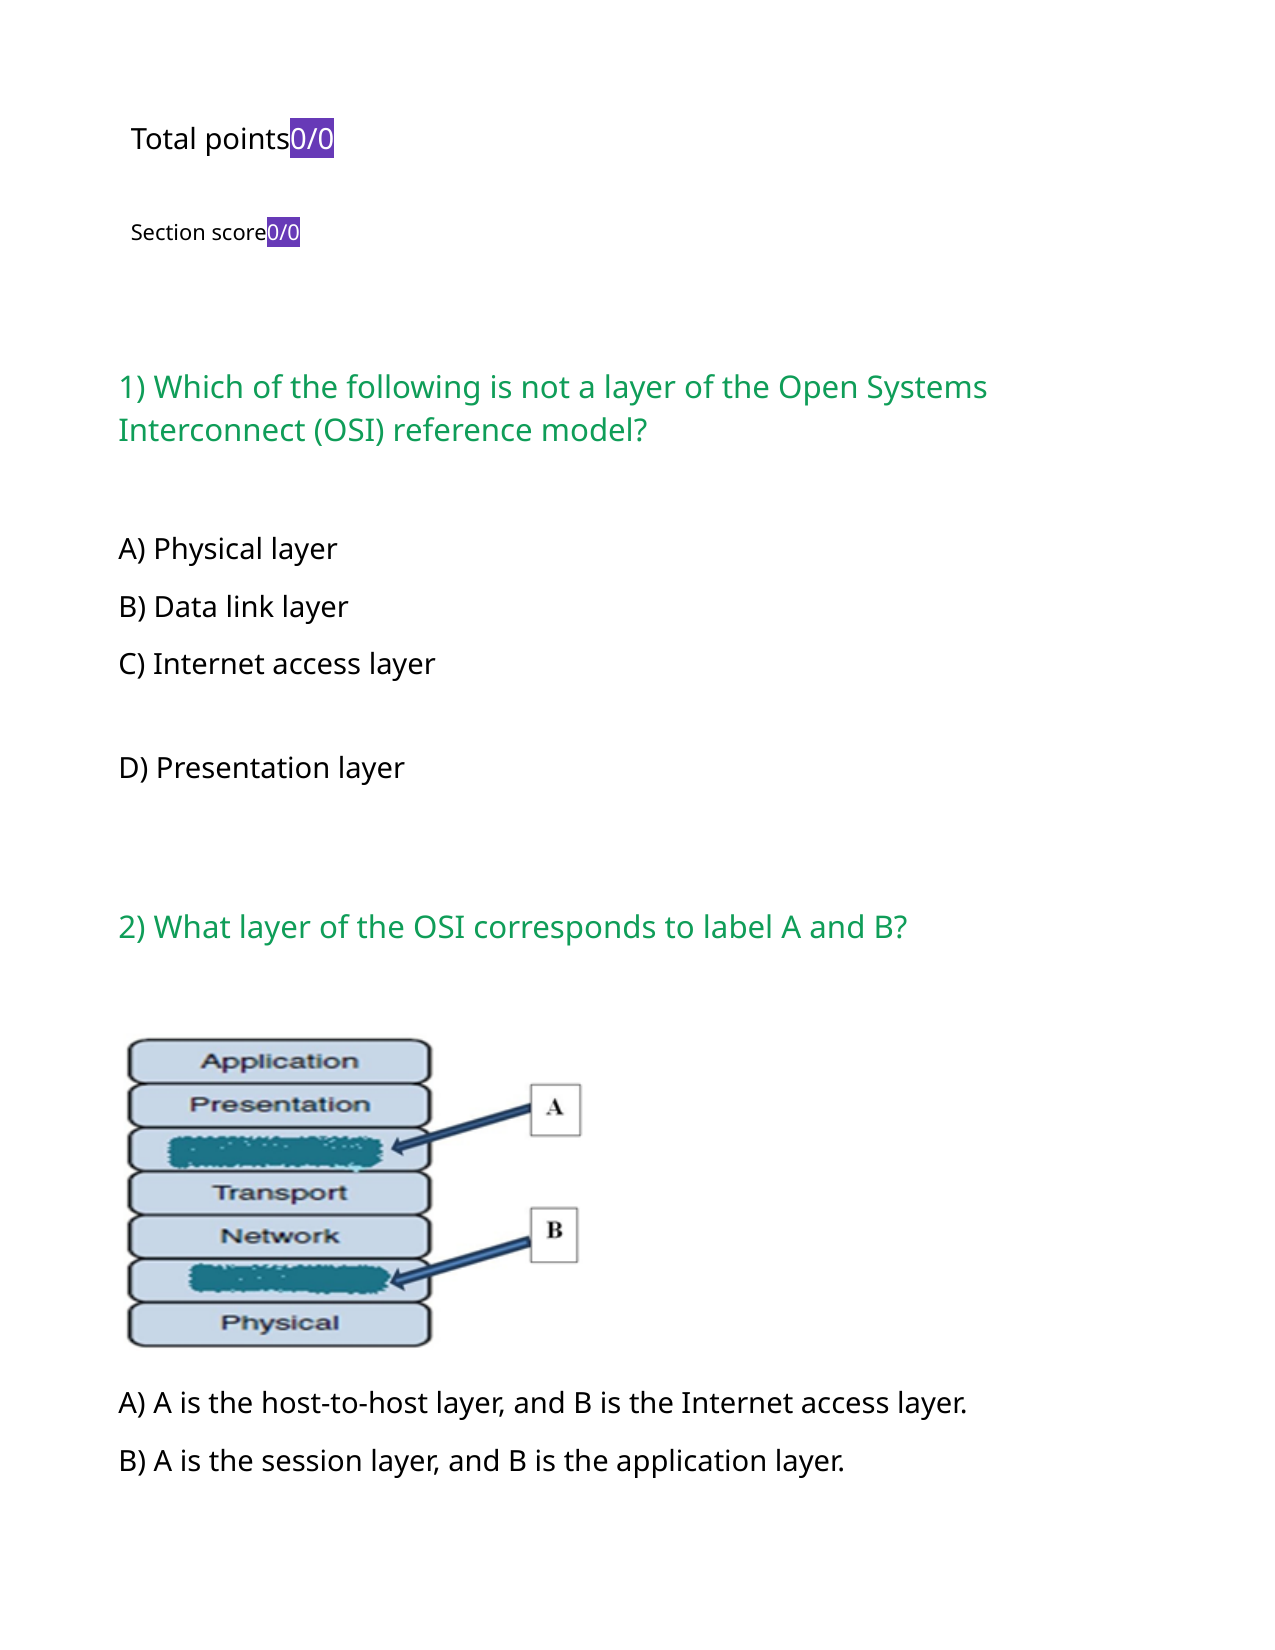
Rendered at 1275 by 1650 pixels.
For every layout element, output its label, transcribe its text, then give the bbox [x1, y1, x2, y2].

text B) A is the session layer, and B is the application layer. [118, 1440, 1157, 1480]
text A) A is the host-to-host layer, and B is the Internet access layer. [118, 1383, 1157, 1422]
text 1) Which of the following is not a layer of the Open Systems Interconnect (OSI) reference model? [118, 365, 1157, 450]
text B) Data link layer [118, 586, 1157, 626]
text [0, 643, 31, 674]
text Total points0/0 [131, 118, 1157, 158]
text 2) What layer of the OSI corresponds to label A and B? [118, 905, 1157, 948]
text [0, 747, 31, 778]
text D) Presentation layer [118, 747, 1157, 787]
text C) Internet access layer [118, 643, 1157, 683]
text A) Physical layer [118, 528, 1157, 568]
picture [118, 1026, 606, 1365]
text [0, 528, 31, 560]
text [0, 586, 31, 617]
text Section score0/0 [131, 216, 1157, 247]
